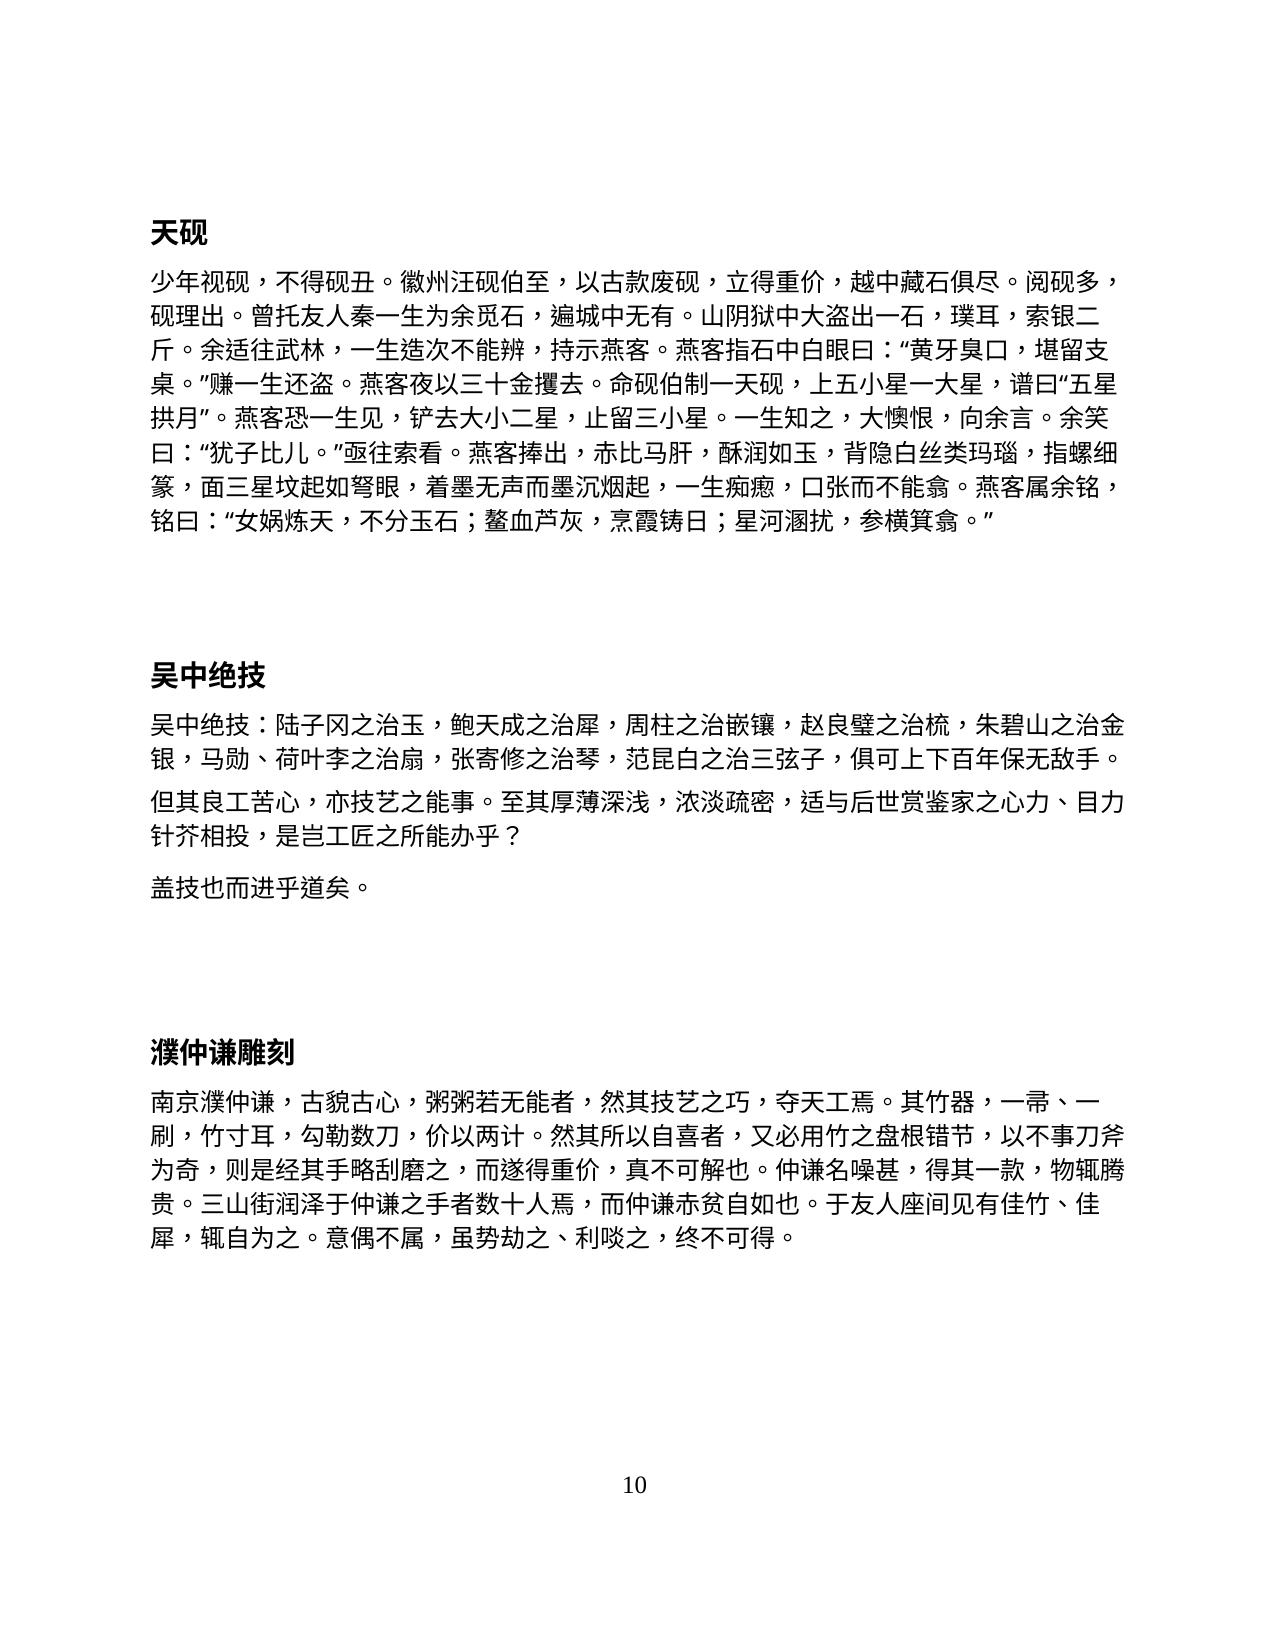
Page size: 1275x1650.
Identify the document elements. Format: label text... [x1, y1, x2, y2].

text 但其良工苦心，亦技艺之能事。至其厚薄深浅，浓淡疏密，适与后世赏鉴家之心力、目力针芥相投，是岂工匠之所能办乎？ [150, 785, 1125, 853]
subtitle 濮仲谦雕刻 [150, 1032, 1125, 1072]
text 南京濮仲谦，古貌古心，粥粥若无能者，然其技艺之巧，夺天工焉。其竹器，一帚、一刷，竹寸耳，勾勒数刀，价以两计。然其所以自喜者，又必用竹之盘根错节，以不事刀斧为奇，则是经其手略刮磨之，而遂得重价，真不可解也。仲谦名噪甚，得其一款，物辄腾贵。三山街润泽于仲谦之手者数十人焉，而仲谦赤贫自如也。于友人座间见有佳竹、佳犀，辄自为之。意偶不属，虽势劫之、利啖之，终不可得。 [150, 1084, 1125, 1255]
text 盖技也而进乎道矣。 [150, 871, 1125, 905]
text 吴中绝技：陆子冈之治玉，鲍天成之治犀，周柱之治嵌镶，赵良璧之治梳，朱碧山之治金银，马勋、荷叶李之治扇，张寄修之治琴，范昆白之治三弦子，俱可上下百年保无敌手。 [150, 708, 1125, 776]
text 少年视砚，不得砚丑。徽州汪砚伯至，以古款废砚，立得重价，越中藏石俱尽。阅砚多，砚理出。曾托友人秦一生为余觅石，遍城中无有。山阴狱中大盗出一石，璞耳，索银二斤。余适往武林，一生造次不能辨，持示燕客。燕客指石中白眼曰：“黄牙臭口，堪留支桌。”赚一生还盗。燕客夜以三十金攫去。命砚伯制一天砚，上五小星一大星，谱曰“五星拱月”。燕客恐一生见，铲去大小二星，止留三小星。一生知之，大懊恨，向余言。余笑曰：“犹子比儿。”亟往索看。燕客捧出，赤比马肝，酥润如玉，背隐白丝类玛瑙，指螺细篆，面三星坟起如弩眼，着墨无声而墨沉烟起，一生痴瘛，口张而不能翕。燕客属余铭，铭曰：“女娲炼天，不分玉石；鳌血芦灰，烹霞铸日；星河溷扰，参横箕翕。” [150, 265, 1125, 537]
subtitle 天砚 [150, 213, 1125, 252]
subtitle 吴中绝技 [150, 656, 1125, 695]
